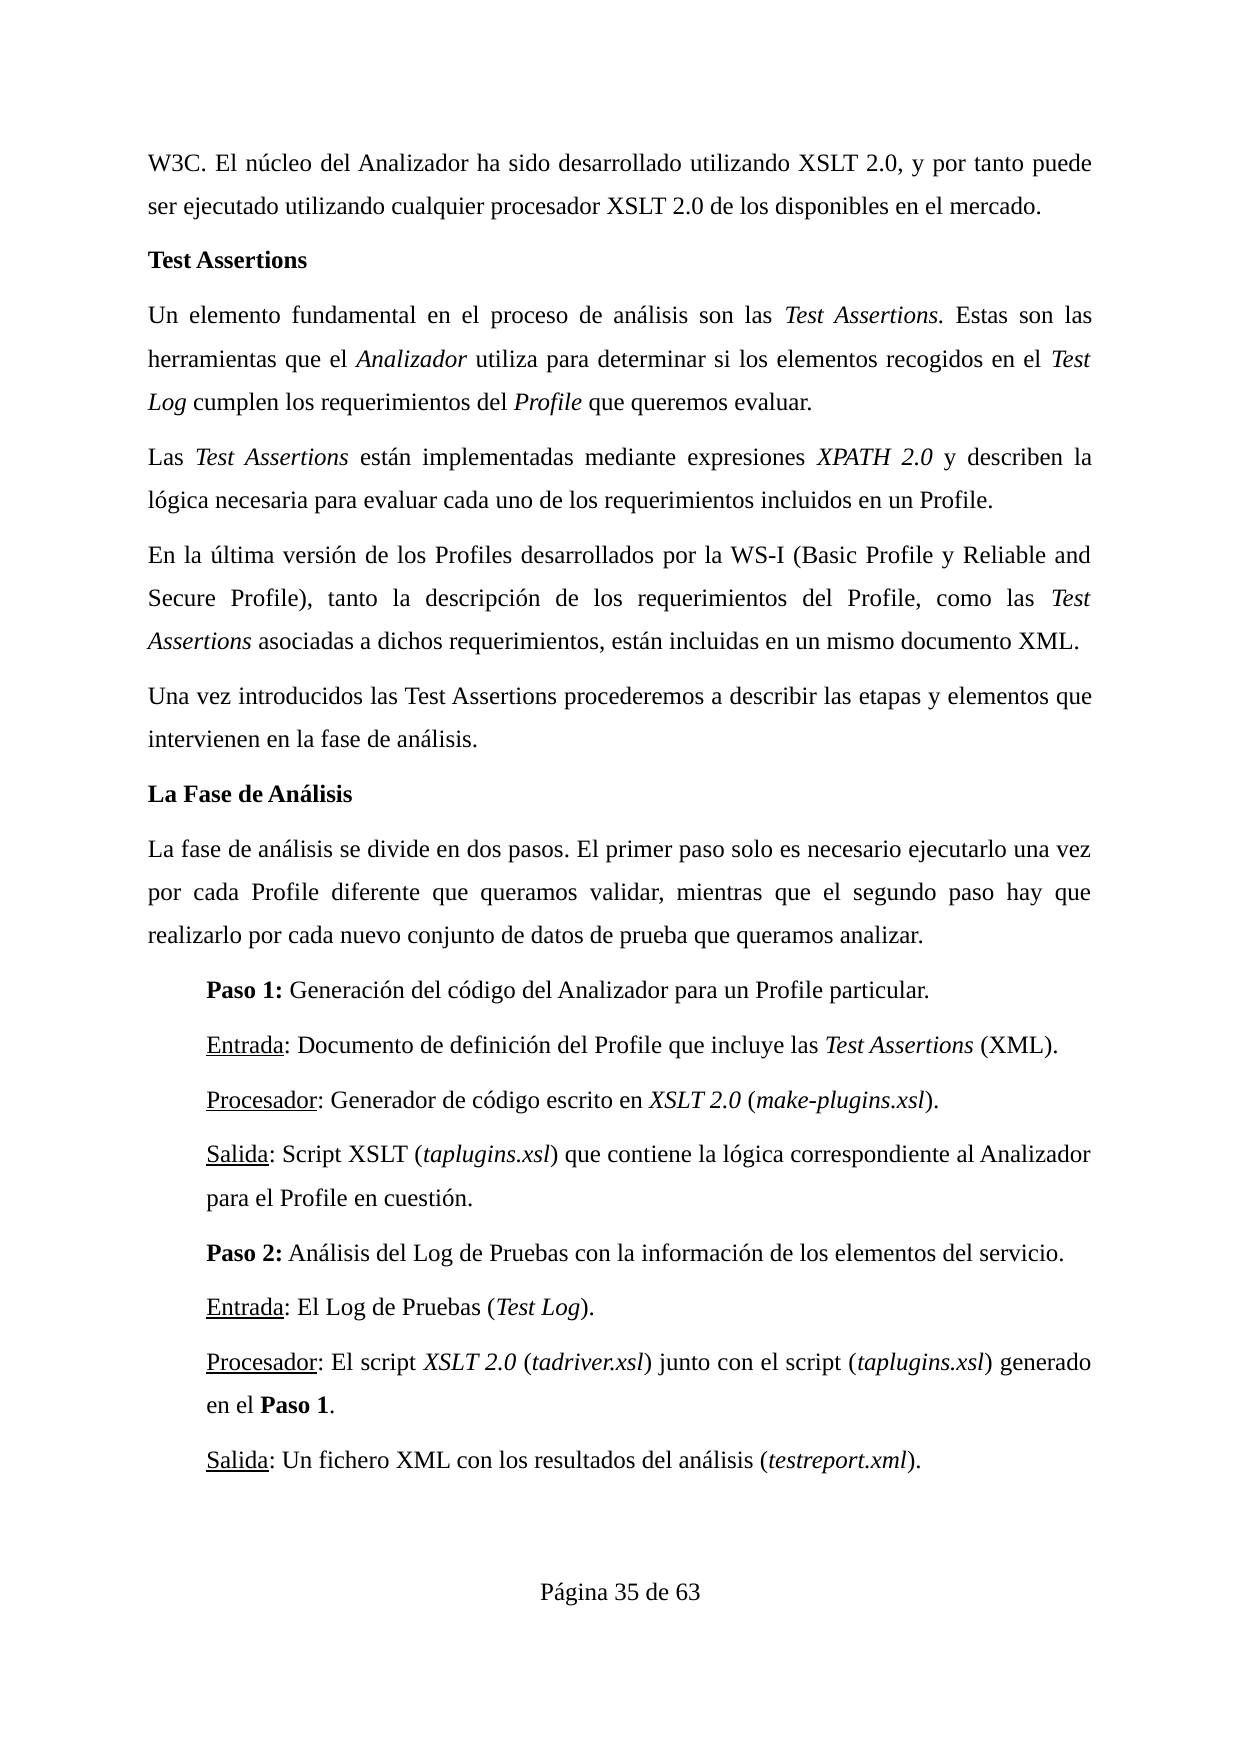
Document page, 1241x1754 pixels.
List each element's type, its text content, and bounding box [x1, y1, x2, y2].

text Procesador: Generador de código escrito en XSLT 2.0 (make-plugins.xsl). [206, 1085, 1091, 1113]
text W3C. El núcleo del Analizador ha sido desarrollado utilizando XSLT 2.0, y por tanto puede ser ejecutado utilizando cualquier procesador XSLT 2.0 de los disponibles en el mercado. [148, 148, 1093, 219]
text Paso 2: Análisis del Log de Pruebas con la información de los elementos del servicio. [206, 1238, 1091, 1266]
text Entrada: Documento de definición del Profile que incluye las Test Assertions (XML). [206, 1030, 1091, 1058]
text Entrada: El Log de Pruebas (Test Log). [206, 1292, 1091, 1321]
text La fase de análisis se divide en dos pasos. El primer paso solo es necesario ejecutarlo una vez por cada Profile diferente que queramos validar, mientras que el segundo paso hay que realizarlo por cada nuevo conjunto de datos de prueba que queramos analizar. [148, 834, 1093, 949]
text Procesador: El script XSLT 2.0 (tadriver.xsl) junto con el script (taplugins.xsl) generado en el Paso 1. [206, 1347, 1091, 1419]
text Test Assertions [148, 246, 1093, 274]
text Salida: Un fichero XML con los resultados del análisis (testreport.xml). [206, 1445, 1091, 1474]
text Una vez introducidos las Test Assertions procederemos a describir las etapas y elementos que intervienen en la fase de análisis. [148, 681, 1093, 753]
text Las Test Assertions están implementadas mediante expresiones XPATH 2.0 y describen la lógica necesaria para evaluar cada uno de los requerimientos incluidos en un Profile. [148, 442, 1093, 513]
text La Fase de Análisis [148, 779, 1093, 808]
text Un elemento fundamental en el proceso de análisis son las Test Assertions. Estas son las herramientas que el Analizador utiliza para determinar si los elementos recogidos en el Test Log cumplen los requerimientos del Profile que queremos evaluar. [148, 301, 1093, 416]
text Salida: Script XSLT (taplugins.xsl) que contiene la lógica correspondiente al Analizador para el Profile en cuestión. [206, 1139, 1091, 1211]
text En la última versión de los Profiles desarrollados por la WS-I (Basic Profile y Reliable and Secure Profile), tanto la descripción de los requerimientos del Profile, como las Test Assertions asociadas a dichos requerimientos, están incluidas en un mismo documento XML. [148, 540, 1093, 655]
text Paso 1: Generación del código del Analizador para un Profile particular. [206, 975, 1091, 1004]
